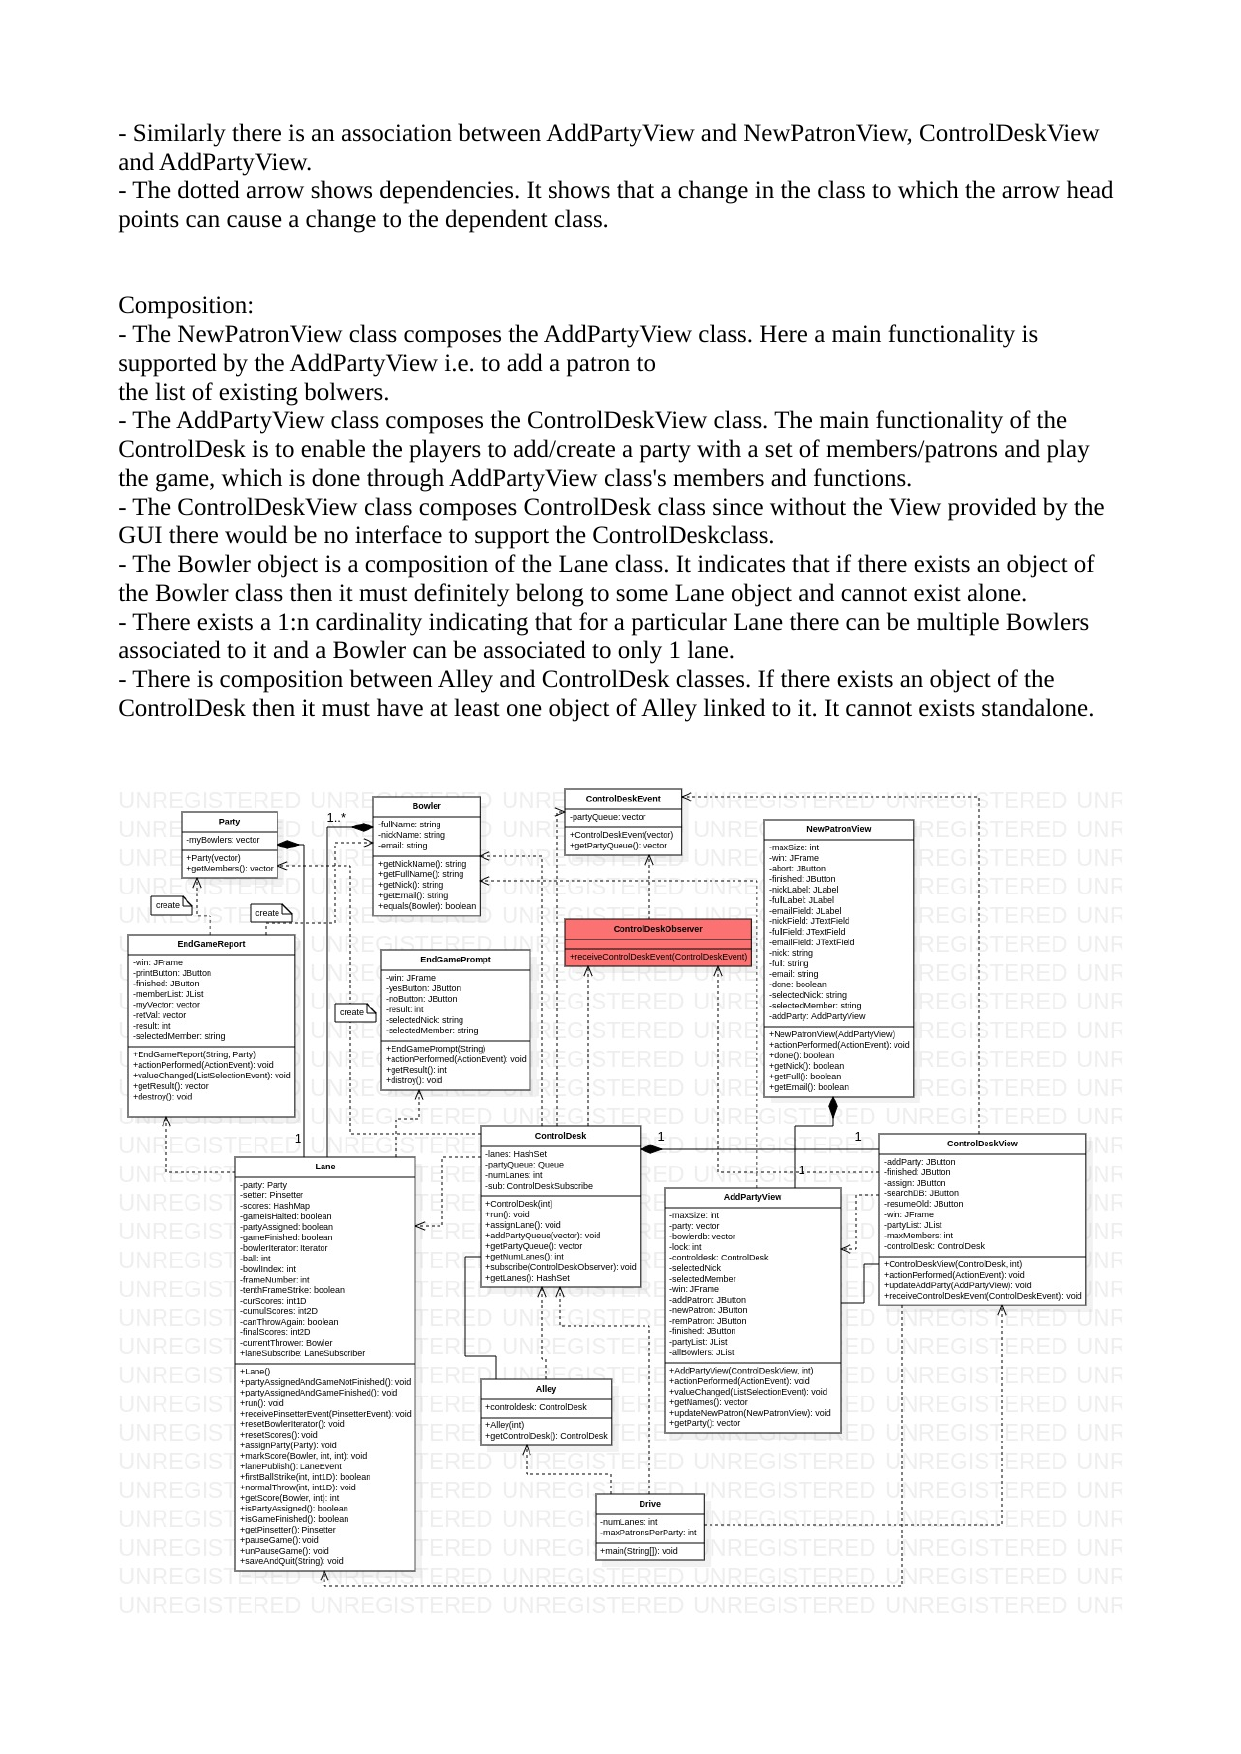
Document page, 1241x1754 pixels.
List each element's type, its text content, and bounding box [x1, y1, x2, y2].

text - The AddPartyView class composes the ControlDeskView class. The main functionality of the ControlDesk is to enable the players to add/create a party with a set of members/patrons and play the game, which is done through AddPartyView class's members and functions. [118, 406, 1122, 492]
text - There exists a 1:n cardinality indicating that for a particular Lane there can be multiple Bowlers associated to it and a Bowler can be associated to only 1 lane. [118, 607, 1122, 664]
text - There is composition between Alley and ControlDesk classes. If there exists an object of the ControlDesk then it must have at least one object of Alley linked to it. It cannot exists standalone. [118, 664, 1122, 722]
text - The dotted arrow shows dependencies. It shows that a change in the class to which the arrow head points can cause a change to the dependent class. [118, 176, 1122, 233]
text - Similarly there is an association between AddPartyView and NewPatronView, ControlDeskView and AddPartyView. [118, 118, 1122, 176]
text - The ControlDeskView class composes ControlDesk class since without the View provided by the GUI there would be no interface to support the ControlDeskclass. [118, 492, 1122, 549]
text - The NewPatronView class composes the AddPartyView class. Here a main functionality is supported by the AddPartyView i.e. to add a patron to [118, 319, 1122, 377]
picture [118, 779, 1123, 1625]
text - The Bowler object is a composition of the Lane class. It indicates that if there exists an object of the Bowler class then it must definitely belong to some Lane object and cannot exist alone. [118, 549, 1122, 607]
text Composition: [118, 291, 1122, 319]
text the list of existing bolwers. [118, 377, 1122, 406]
